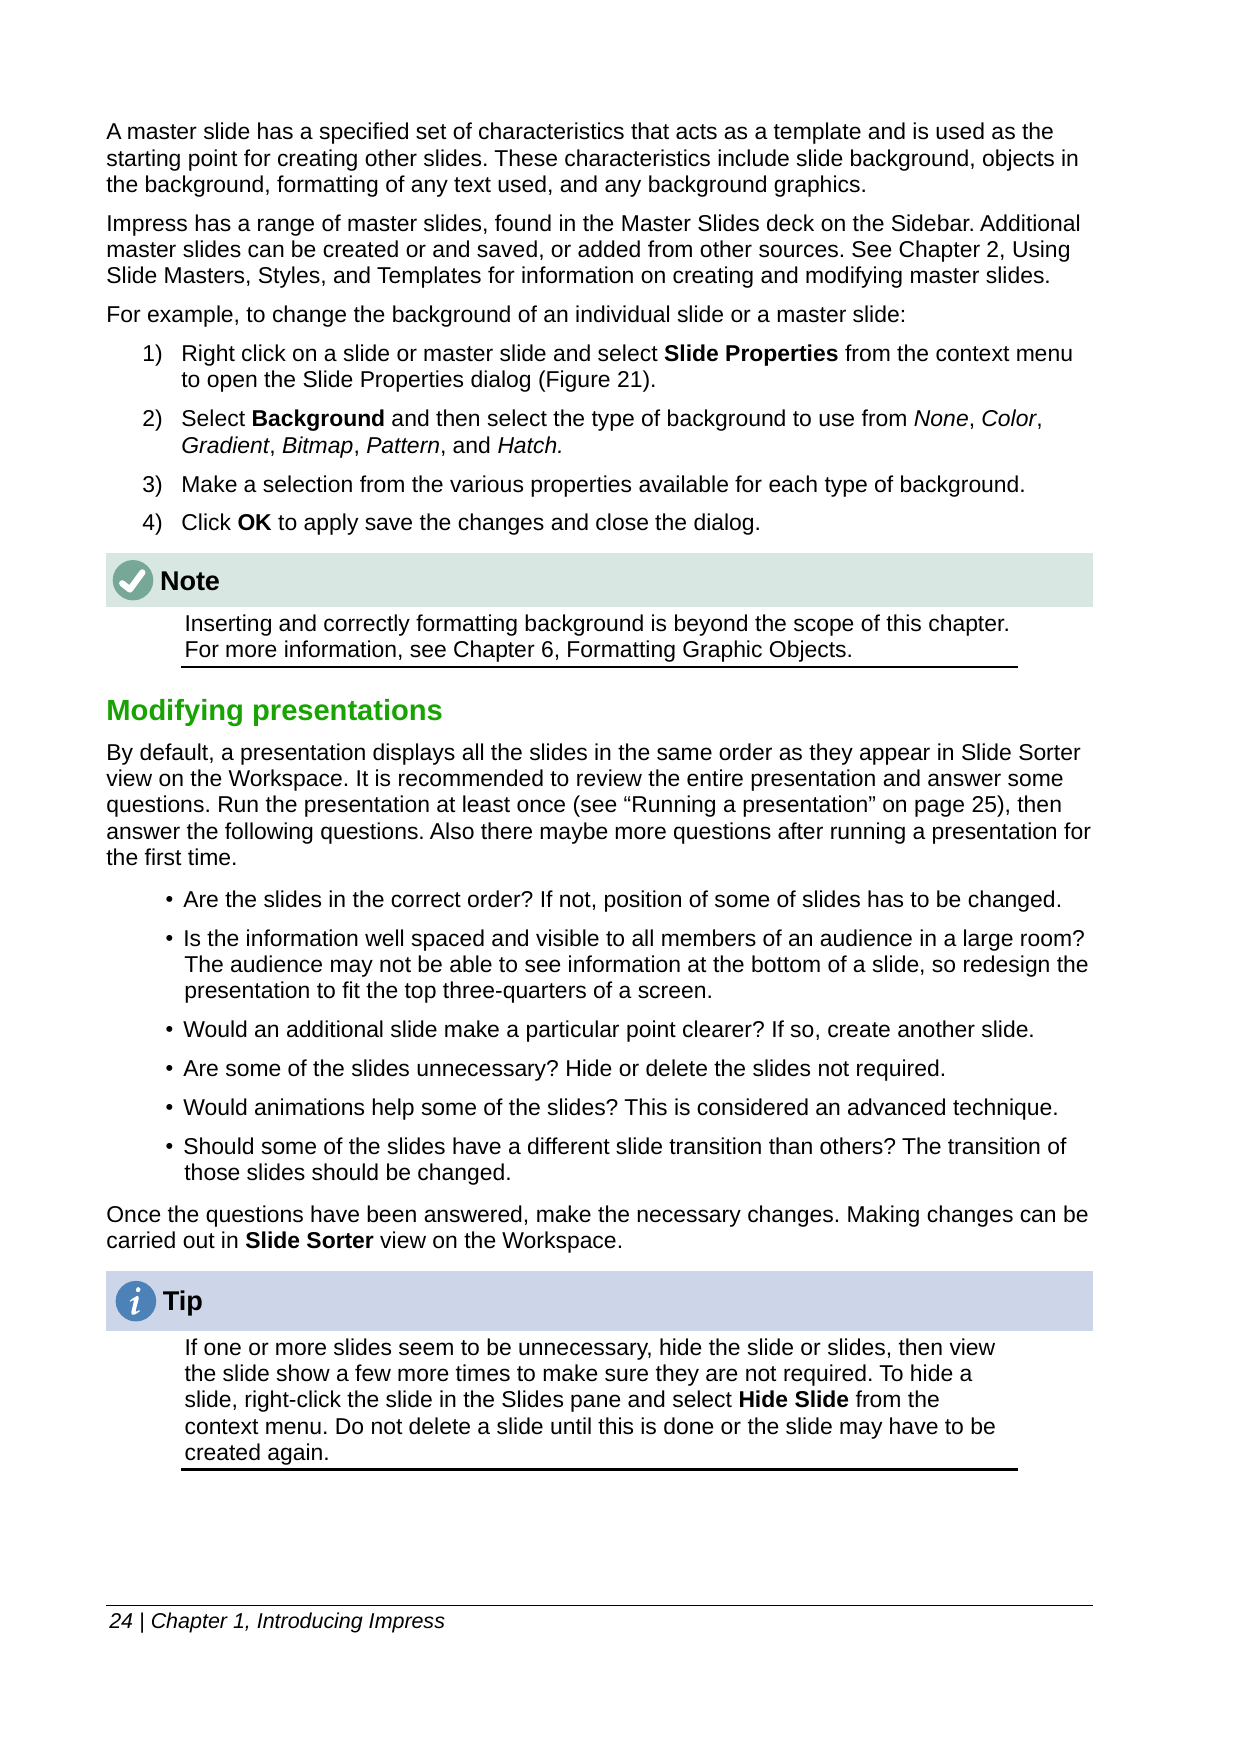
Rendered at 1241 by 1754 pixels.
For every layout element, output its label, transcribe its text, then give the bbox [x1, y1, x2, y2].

list Would animations help some of the slides? This is considered an advanced technique. [162, 1091, 1093, 1120]
list Right click on a slide or master slide and select Slide Properties from the context menu to open the Slide Properties dialog (Figure 21). [162, 340, 1093, 393]
list Select Background and then select the type of background to use from None, Color, Gradient, Bitmap, Pattern, and Hatch. [162, 405, 1093, 458]
text A master slide has a specified set of characteristics that acts as a template and is used as the starting point for creating other slides. These characteristics include slide background, objects in the background, formatting of any text used, and any background graphics. [106, 118, 1093, 197]
subtitle Note [106, 553, 1093, 607]
list Would an additional slide make a particular point clearer? If so, create another slide. [162, 1013, 1093, 1043]
text Impress has a range of master slides, found in the Master Slides deck on the Sidebar. Additional master slides can be created or and saved, or added from other sources. See Chapter 2, Using Slide Masters, Styles, and Templates for information on creating and modifying master slides. [106, 210, 1093, 289]
text Once the questions have been answered, make the necessary changes. Making changes can be carried out in Slide Sorter view on the Workspace. [106, 1201, 1093, 1254]
subtitle Modifying presentations [106, 693, 1093, 726]
list Is the information well spaced and visible to all members of an audience in a large room? The audience may not be able to see information at the bottom of a slide, so redesign the presentation to fit the top three-quarters of a screen. [162, 922, 1093, 1004]
list Should some of the slides have a different slide transition than others? The transition of those slides should be changed. [162, 1130, 1093, 1188]
text For example, to change the background of an individual slide or a master slide: [106, 301, 1093, 328]
text Inserting and correctly formatting background is beyond the scope of this chapter. For more information, see Chapter 6, Formatting Graphic Objects. [181, 607, 1018, 666]
text If one or more slides seem to be unnecessary, hide the slide or slides, then view the slide show a few more times to make sure they are not required. To hide a slide, right-click the slide in the Slides pane and select Hide Slide from the context menu. Do not delete a slide until this is done or the slide may have to be created again. [181, 1331, 1018, 1468]
list Are the slides in the correct order? If not, position of some of slides has to be changed. [162, 883, 1093, 912]
text By default, a presentation displays all the slides in the same order as they appear in Slide Sorter view on the Workspace. It is recommended to review the entire presentation and answer some questions. Run the presentation at least once (see “Running a presentation” on page 25), then answer the following questions. Also there maybe more questions after running a presentation for the first time. [106, 739, 1093, 871]
list Click OK to apply save the changes and close the dialog. [162, 509, 1093, 536]
subtitle Tip [106, 1271, 1093, 1331]
list Are some of the slides unnecessary? Hide or delete the slides not required. [162, 1052, 1093, 1082]
list Make a selection from the various properties available for each type of background. [162, 471, 1093, 497]
